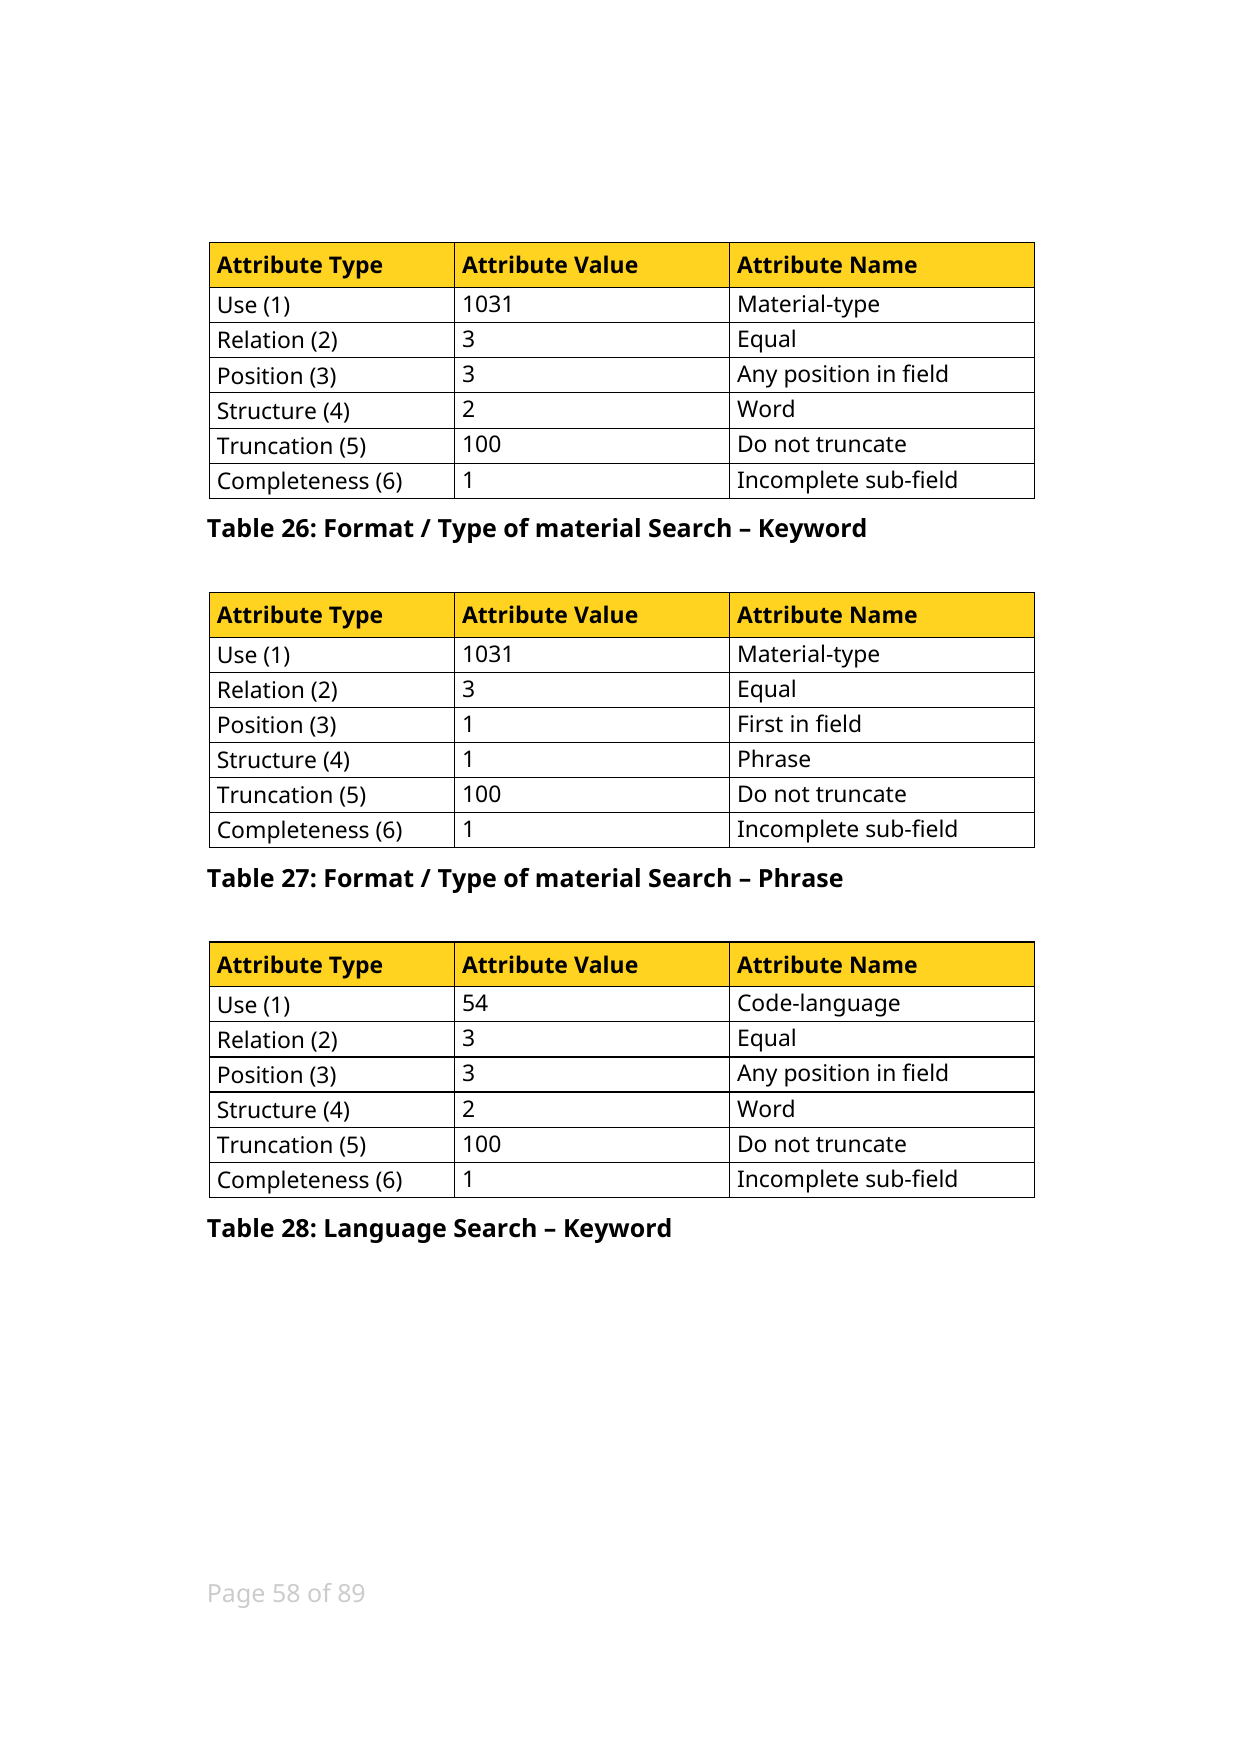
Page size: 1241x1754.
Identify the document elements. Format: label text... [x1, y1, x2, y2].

table_cell 1 [455, 813, 729, 847]
table_cell Phrase [730, 743, 1034, 777]
table_cell Relation (2) [210, 323, 454, 357]
table_cell 2 [455, 393, 729, 427]
table_cell Equal [730, 673, 1034, 707]
table_cell Any position in field [730, 1058, 1034, 1091]
table_header Attribute Type [210, 593, 454, 637]
table_cell Structure (4) [210, 743, 454, 777]
table_cell 100 [455, 429, 729, 462]
table_cell 100 [455, 778, 729, 812]
table_cell Completeness (6) [210, 813, 454, 847]
table_cell Truncation (5) [210, 1128, 454, 1162]
table_cell 1 [455, 743, 729, 777]
table_header Attribute Name [730, 593, 1034, 637]
table_header Attribute Value [455, 593, 729, 637]
table_header Attribute Type [210, 243, 454, 287]
table_cell First in field [730, 708, 1034, 742]
text Table 27: Format / Type of material Search – Phrase [207, 861, 1033, 895]
table_cell 1 [455, 464, 729, 498]
table_cell 1031 [455, 288, 729, 322]
table_cell Use (1) [210, 638, 454, 672]
table_cell Do not truncate [730, 1128, 1034, 1162]
table_cell 54 [455, 987, 729, 1021]
table_cell Code-language [730, 987, 1034, 1021]
table_cell Word [730, 393, 1034, 427]
table_header Attribute Type [210, 943, 454, 986]
text Table 26: Format / Type of material Search – Keyword [207, 511, 1033, 545]
table_cell 100 [455, 1128, 729, 1162]
table_cell Position (3) [210, 358, 454, 392]
table_cell 3 [455, 673, 729, 707]
table_cell Completeness (6) [210, 1163, 454, 1197]
table_header Attribute Name [730, 243, 1034, 287]
table_cell Material-type [730, 288, 1034, 322]
table_cell 3 [455, 323, 729, 357]
table_cell Word [730, 1093, 1034, 1127]
table_header Attribute Value [455, 243, 729, 287]
table_cell Any position in field [730, 358, 1034, 392]
table_cell Use (1) [210, 288, 454, 322]
table_cell Do not truncate [730, 778, 1034, 812]
table_cell Completeness (6) [210, 464, 454, 498]
table_header Attribute Name [730, 943, 1034, 986]
text Table 28: Language Search – Keyword [207, 1210, 1033, 1244]
table_cell 2 [455, 1093, 729, 1127]
table_cell 3 [455, 1058, 729, 1091]
table_cell Incomplete sub-field [730, 464, 1034, 498]
table_cell Structure (4) [210, 1093, 454, 1127]
table_cell 3 [455, 358, 729, 392]
table_cell Truncation (5) [210, 429, 454, 462]
table_cell Equal [730, 323, 1034, 357]
table_cell Structure (4) [210, 393, 454, 427]
table_cell 1031 [455, 638, 729, 672]
table_cell Truncation (5) [210, 778, 454, 812]
table_cell Material-type [730, 638, 1034, 672]
table_header Attribute Value [455, 943, 729, 986]
table_cell Position (3) [210, 708, 454, 742]
table_cell Position (3) [210, 1058, 454, 1091]
table_cell Equal [730, 1022, 1034, 1056]
table_cell 3 [455, 1022, 729, 1056]
table_cell Relation (2) [210, 673, 454, 707]
table_cell 1 [455, 1163, 729, 1197]
table_cell Relation (2) [210, 1022, 454, 1056]
table_cell Do not truncate [730, 429, 1034, 462]
table_cell Incomplete sub-field [730, 1163, 1034, 1197]
table_cell Use (1) [210, 987, 454, 1021]
table_cell Incomplete sub-field [730, 813, 1034, 847]
table_cell 1 [455, 708, 729, 742]
